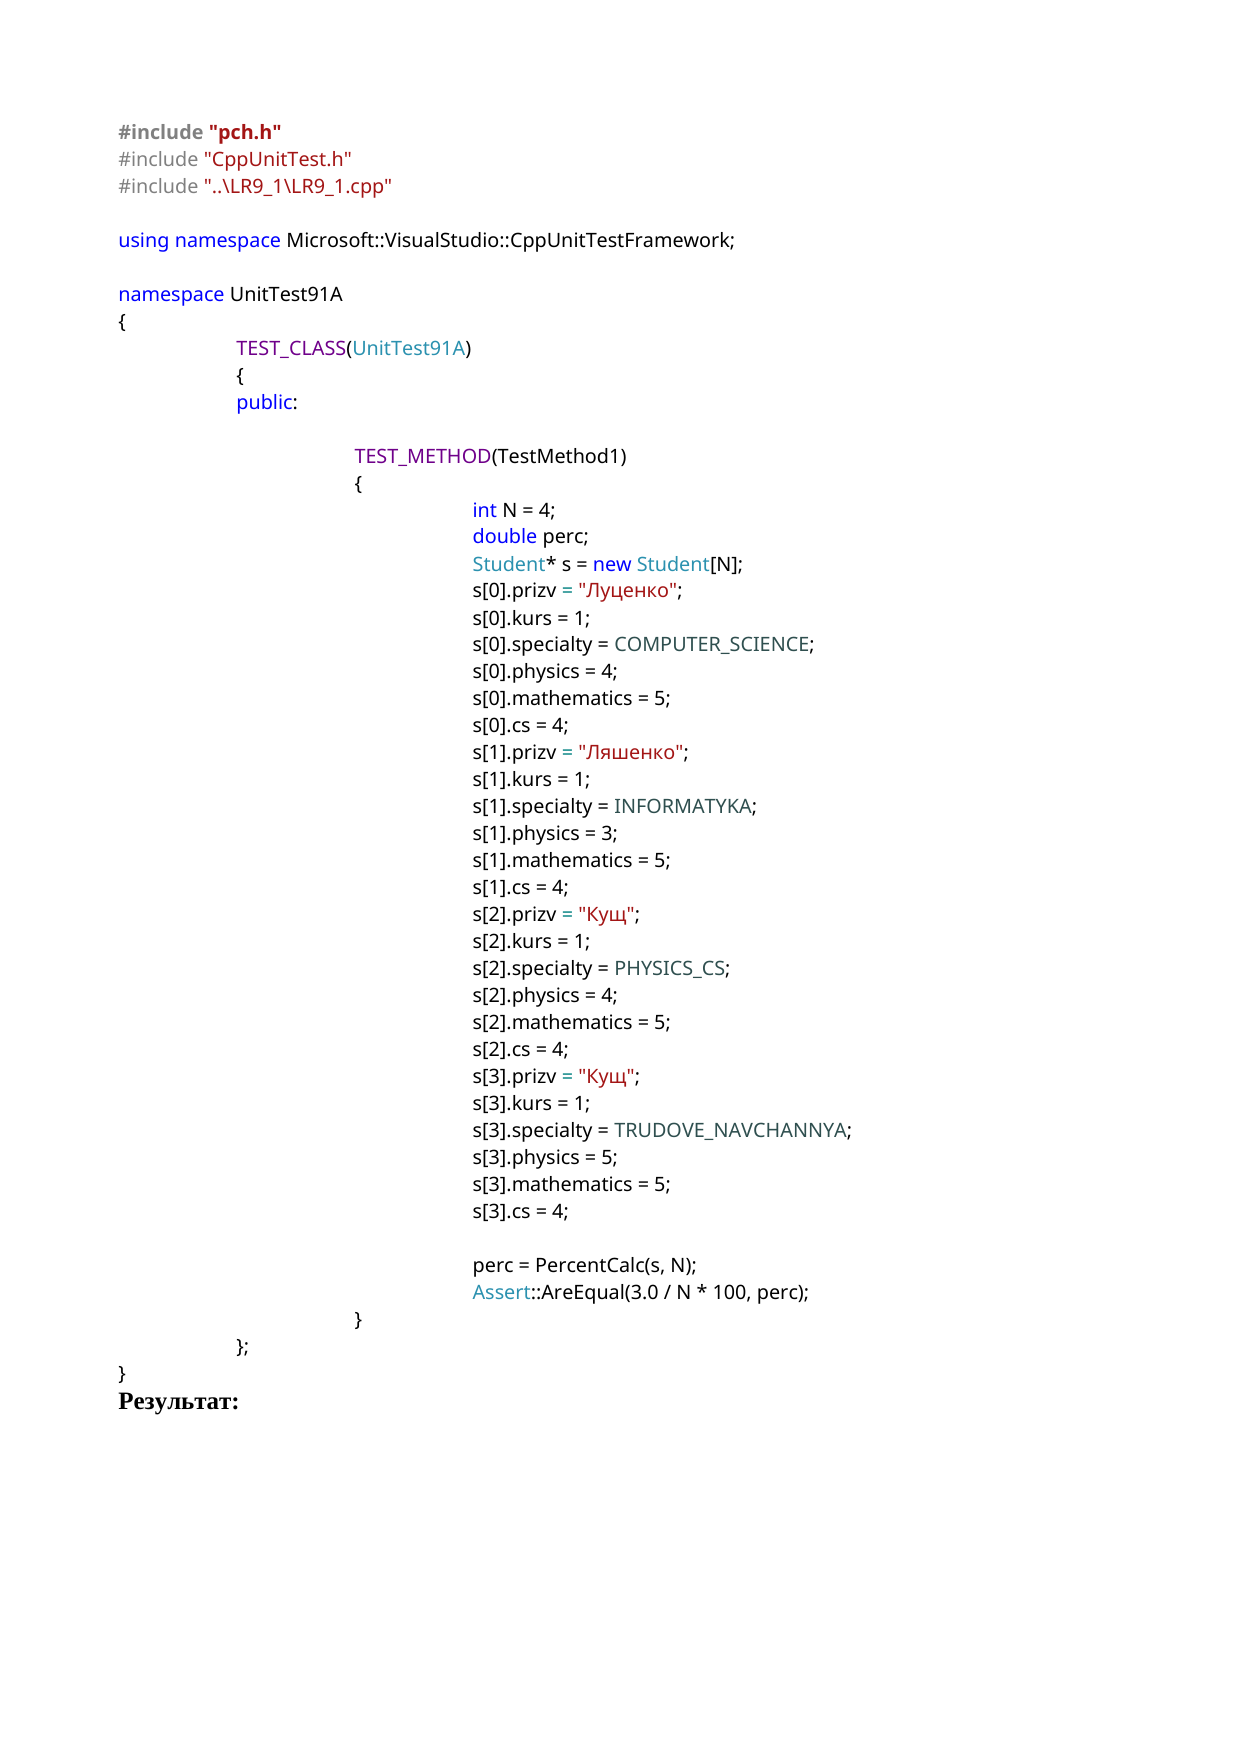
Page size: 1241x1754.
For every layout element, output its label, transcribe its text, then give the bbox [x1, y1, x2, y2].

text s[0].mathematics = 5; [118, 685, 1122, 712]
text Assert::AreEqual(3.0 / N * 100, perc); [118, 1278, 1122, 1305]
text s[0].kurs = 1; [118, 604, 1122, 631]
text { [118, 361, 1122, 388]
text s[3].physics = 5; [118, 1143, 1122, 1170]
text s[2].physics = 4; [118, 981, 1122, 1008]
text s[0].cs = 4; [118, 712, 1122, 739]
text s[3].prizv = "Кущ"; [118, 1062, 1122, 1089]
text using namespace Microsoft::VisualStudio::CppUnitTestFramework; [118, 226, 1122, 253]
text s[3].cs = 4; [118, 1197, 1122, 1224]
text s[1].physics = 3; [118, 819, 1122, 847]
text s[1].kurs = 1; [118, 766, 1122, 793]
text s[3].mathematics = 5; [118, 1170, 1122, 1197]
text s[3].specialty = TRUDOVE_NAVCHANNYA; [118, 1116, 1122, 1143]
text TEST_METHOD(TestMethod1) [118, 442, 1122, 469]
text s[0].physics = 4; [118, 658, 1122, 685]
text s[2].specialty = PHYSICS_CS; [118, 954, 1122, 981]
text s[3].kurs = 1; [118, 1089, 1122, 1116]
text s[0].specialty = COMPUTER_SCIENCE; [118, 631, 1122, 658]
text } [118, 1359, 1122, 1386]
text s[2].cs = 4; [118, 1035, 1122, 1062]
text s[2].mathematics = 5; [118, 1008, 1122, 1035]
text public: [118, 388, 1122, 415]
text s[2].kurs = 1; [118, 927, 1122, 954]
text #include "pch.h" [118, 118, 1122, 145]
text #include "CppUnitTest.h" [118, 145, 1122, 172]
text }; [118, 1332, 1122, 1359]
text TEST_CLASS(UnitTest91А) [118, 334, 1122, 361]
text int N = 4; [118, 496, 1122, 523]
text double perc; [118, 523, 1122, 550]
text s[1].mathematics = 5; [118, 847, 1122, 873]
text namespace UnitTest91А [118, 280, 1122, 307]
text s[1].specialty = INFORMATYKA; [118, 793, 1122, 819]
text } [118, 1305, 1122, 1332]
text #include "..\LR9_1\LR9_1.cpp" [118, 172, 1122, 199]
text { [118, 469, 1122, 496]
text { [118, 307, 1122, 334]
text Результат: [118, 1386, 1122, 1415]
text perc = PercentCalc(s, N); [118, 1251, 1122, 1278]
text s[2].prizv = "Кущ"; [118, 901, 1122, 927]
text s[1].prizv = "Ляшенко"; [118, 739, 1122, 766]
text s[0].prizv = "Луценко"; [118, 577, 1122, 604]
text s[1].cs = 4; [118, 873, 1122, 901]
text Student* s = new Student[N]; [118, 550, 1122, 577]
